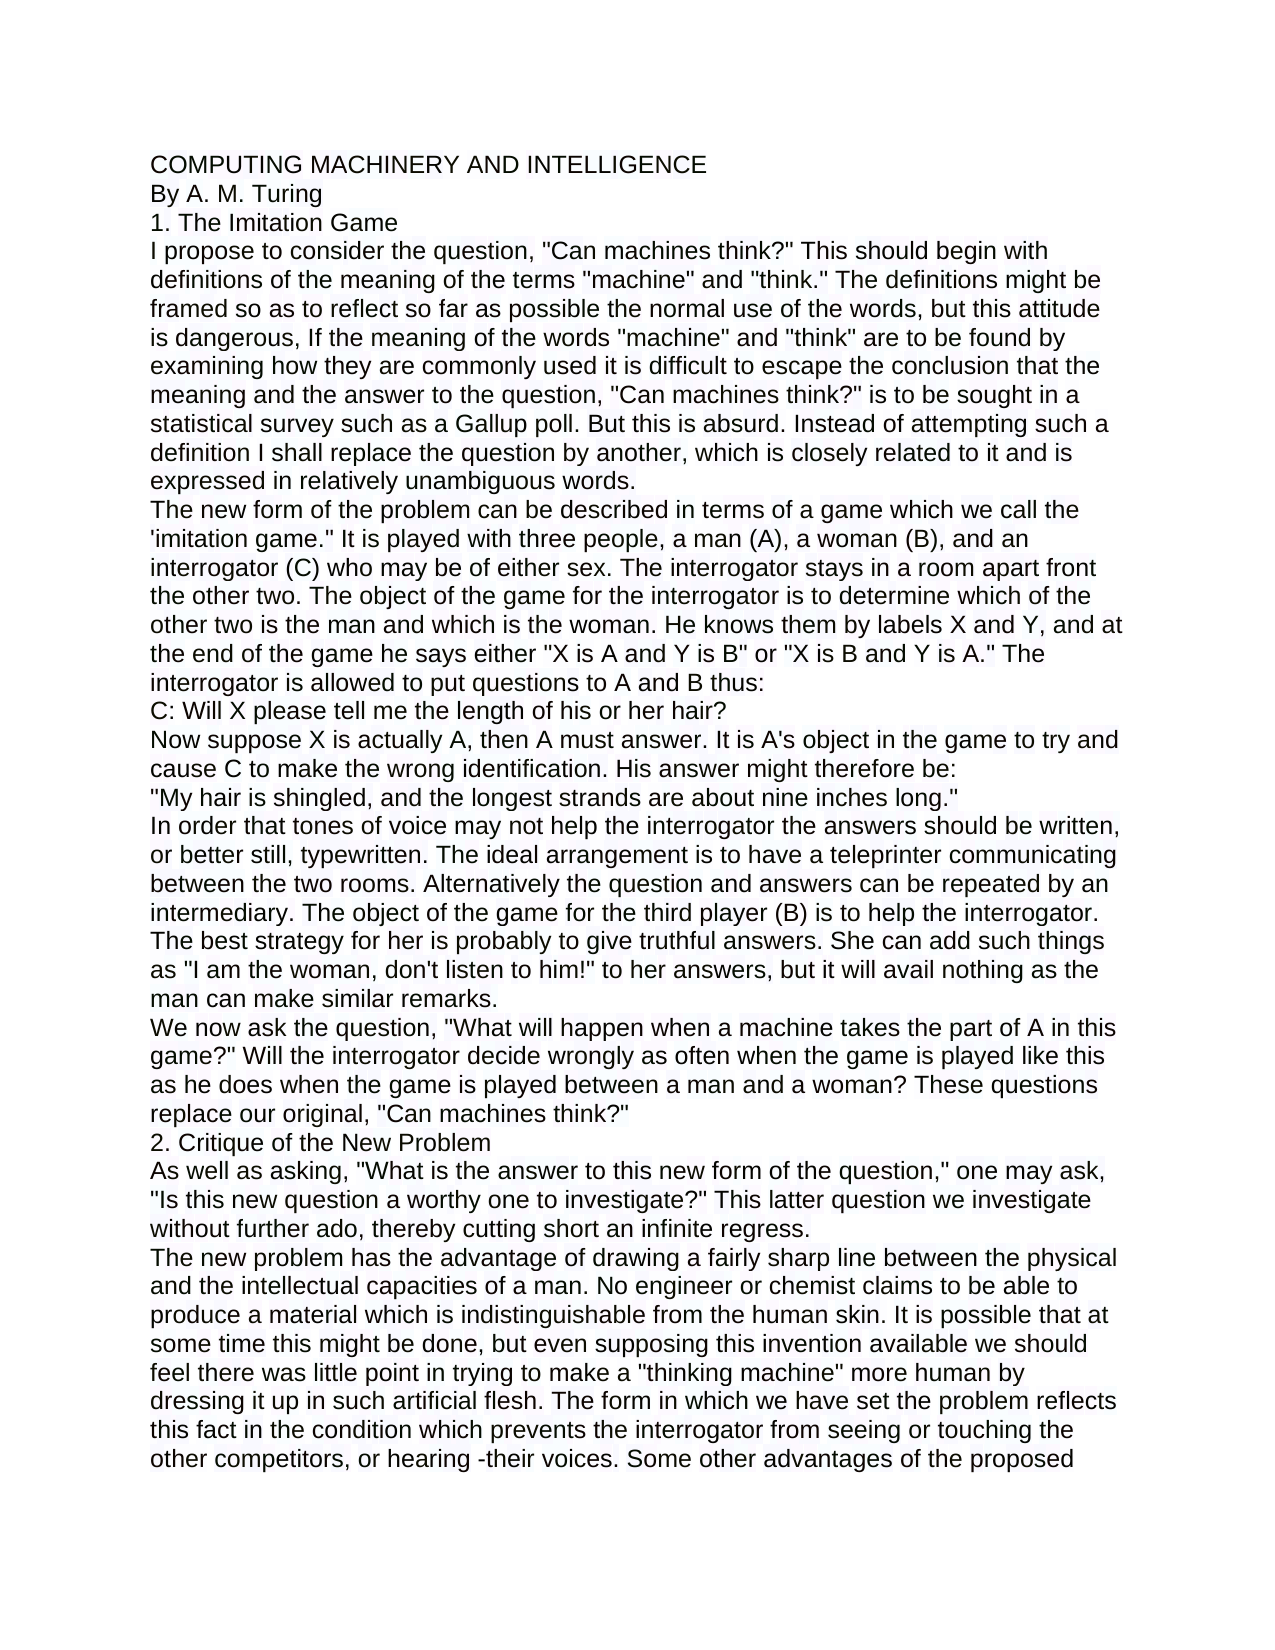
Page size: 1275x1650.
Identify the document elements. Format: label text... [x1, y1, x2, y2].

text The new form of the problem can be described in terms of a game which we call the 'imitation game." It is played with three people, a man (A), a woman (B), and an interrogator (C) who may be of either sex. The interrogator stays in a room apart front the other two. The object of the game for the interrogator is to determine which of the other two is the man and which is the woman. He knows them by labels X and Y, and at the end of the game he says either "X is A and Y is B" or "X is B and Y is A." The interrogator is allowed to put questions to A and B thus: [150, 495, 1125, 696]
text We now ask the question, "What will happen when a machine takes the part of A in this game?" Will the interrogator decide wrongly as often when the game is played like this as he does when the game is played between a man and a woman? These questions replace our original, "Can machines think?" [150, 1012, 1125, 1127]
text As well as asking, "What is the answer to this new form of the question," one may ask, "Is this new question a worthy one to investigate?" This latter question we investigate without further ado, thereby cutting short an infinite regress. [811, 1156, 1125, 1242]
text 1. The Imitation Game [150, 207, 1125, 236]
text COMPUTING MACHINERY AND INTELLIGENCE [707, 150, 1125, 179]
text The new problem has the advantage of drawing a fairly sharp line between the physical and the intellectual capacities of a man. No engineer or chemist claims to be able to produce a material which is indistinguishable from the human skin. It is possible that at some time this might be done, but even supposing this invention available we should feel there was little point in trying to make a "thinking machine" more human by dressing it up in such artificial flesh. The form in which we have set the problem reflects this fact in the condition which prevents the interrogator from seeing or touching the other competitors, or hearing -their voices. Some other advantages of the proposed criterion may be shown up by specimen questions and answers. Thus: [150, 1242, 1125, 1472]
text 2. Critique of the New Problem [150, 1127, 1125, 1156]
text C: Will X please tell me the length of his or her hair? [727, 696, 1125, 725]
text I propose to consider the question, "Can machines think?" This should begin with definitions of the meaning of the terms "machine" and "think." The definitions might be framed so as to reflect so far as possible the normal use of the words, but this attitude is dangerous, If the meaning of the words "machine" and "think" are to be found by examining how they are commonly used it is difficult to escape the conclusion that the meaning and the answer to the question, "Can machines think?" is to be sought in a statistical survey such as a Gallup poll. But this is absurd. Instead of attempting such a definition I shall replace the question by another, which is closely related to it and is expressed in relatively unambiguous words. [150, 236, 1125, 495]
text "My hair is shingled, and the longest strands are about nine inches long." [150, 782, 1125, 811]
text By A. M. Turing [323, 179, 1125, 207]
text Now suppose X is actually A, then A must answer. It is A's object in the game to try and cause C to make the wrong identification. His answer might therefore be: [957, 725, 1125, 782]
text In order that tones of voice may not help the interrogator the answers should be written, or better still, typewritten. The ideal arrangement is to have a teleprinter communicating between the two rooms. Alternatively the question and answers can be repeated by an intermediary. The object of the game for the third player (B) is to help the interrogator. The best strategy for her is probably to give truthful answers. She can add such things as "I am the woman, don't listen to him!" to her answers, but it will avail nothing as the man can make similar remarks. [150, 811, 1125, 1012]
